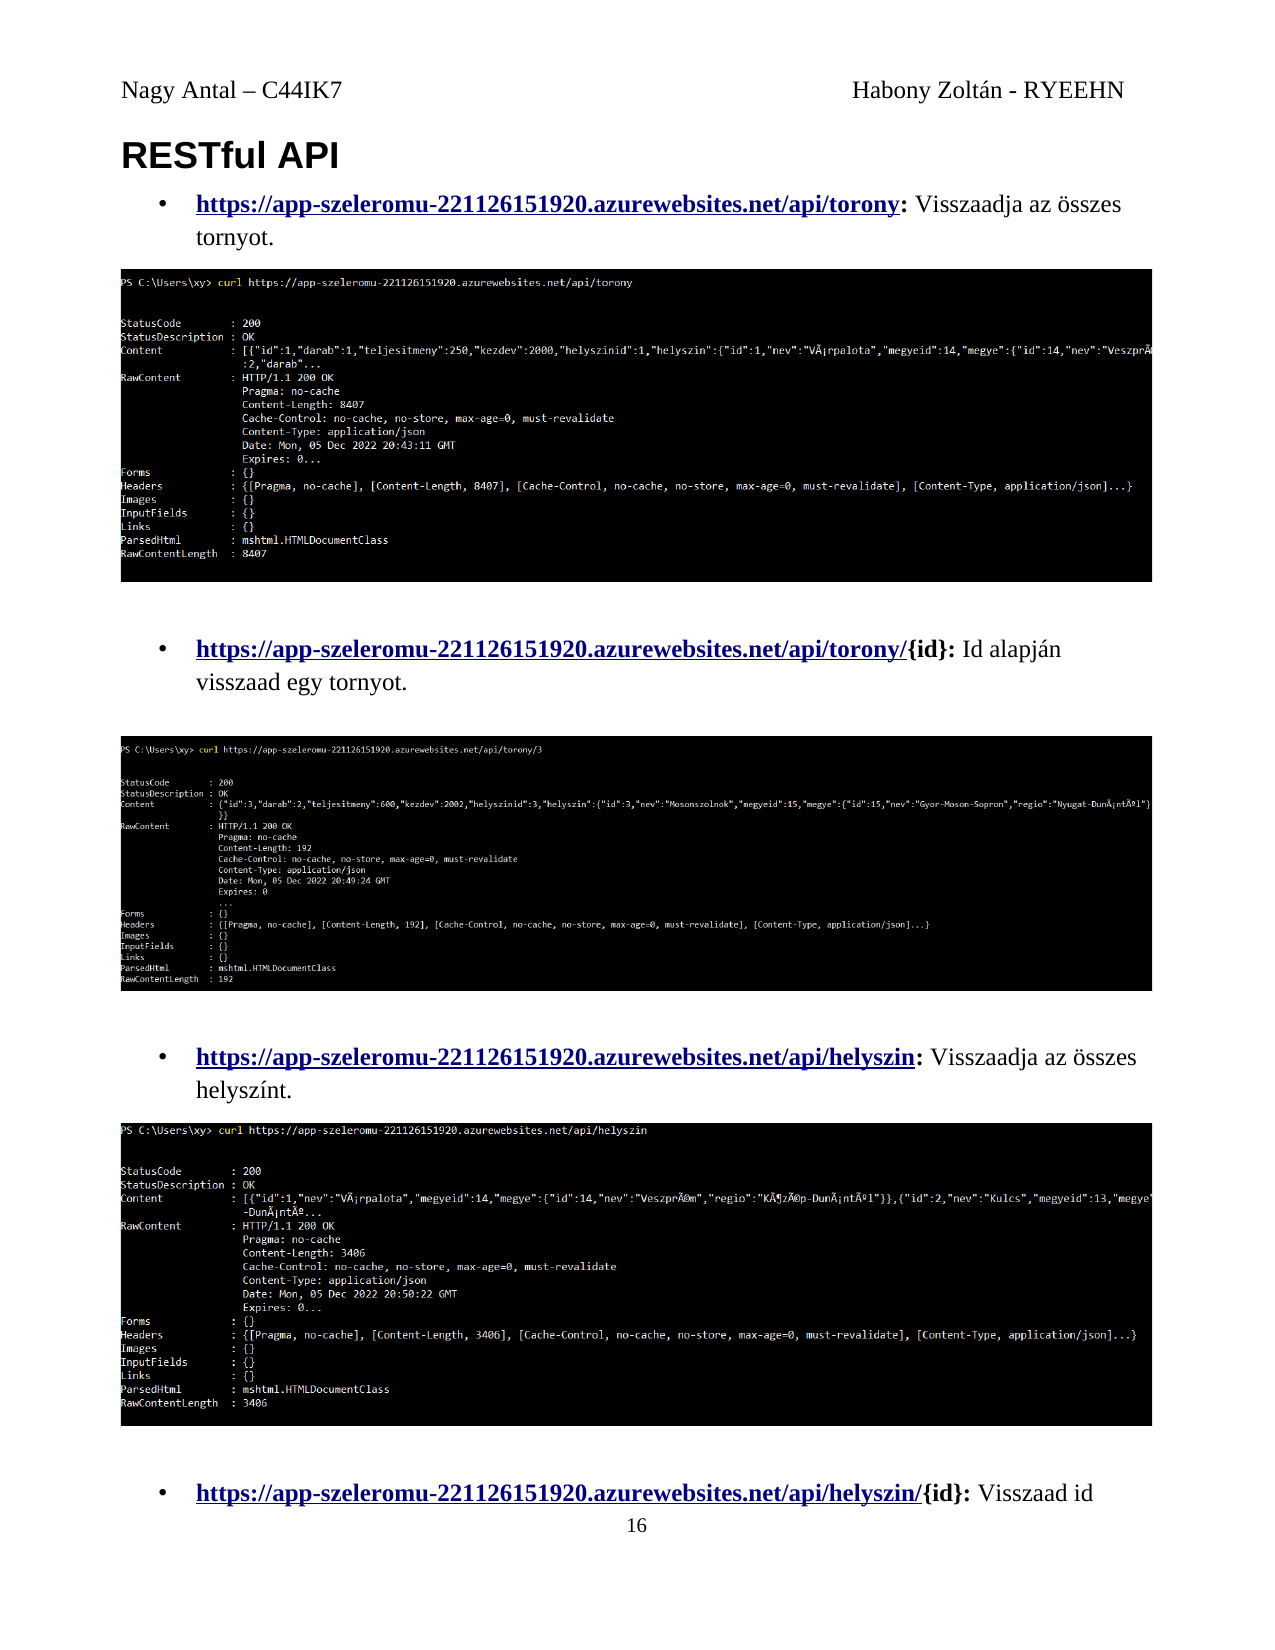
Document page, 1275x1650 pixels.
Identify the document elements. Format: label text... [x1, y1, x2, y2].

picture [120, 1123, 1153, 1426]
list https://app-szeleromu-221126151920.azurewebsites.net/api/helyszin: Visszaadja az összes helyszínt. [158, 1042, 1152, 1104]
list https://app-szeleromu-221126151920.azurewebsites.net/api/helyszin/{id}: Visszaad id [158, 1478, 1152, 1507]
subtitle RESTful API [121, 133, 1152, 176]
list https://app-szeleromu-221126151920.azurewebsites.net/api/torony/{id}: Id alapján visszaad egy tornyot. [158, 634, 1152, 696]
picture [120, 736, 1153, 991]
list https://app-szeleromu-221126151920.azurewebsites.net/api/torony: Visszaadja az összes tornyot. [158, 189, 1152, 251]
picture [120, 269, 1153, 582]
